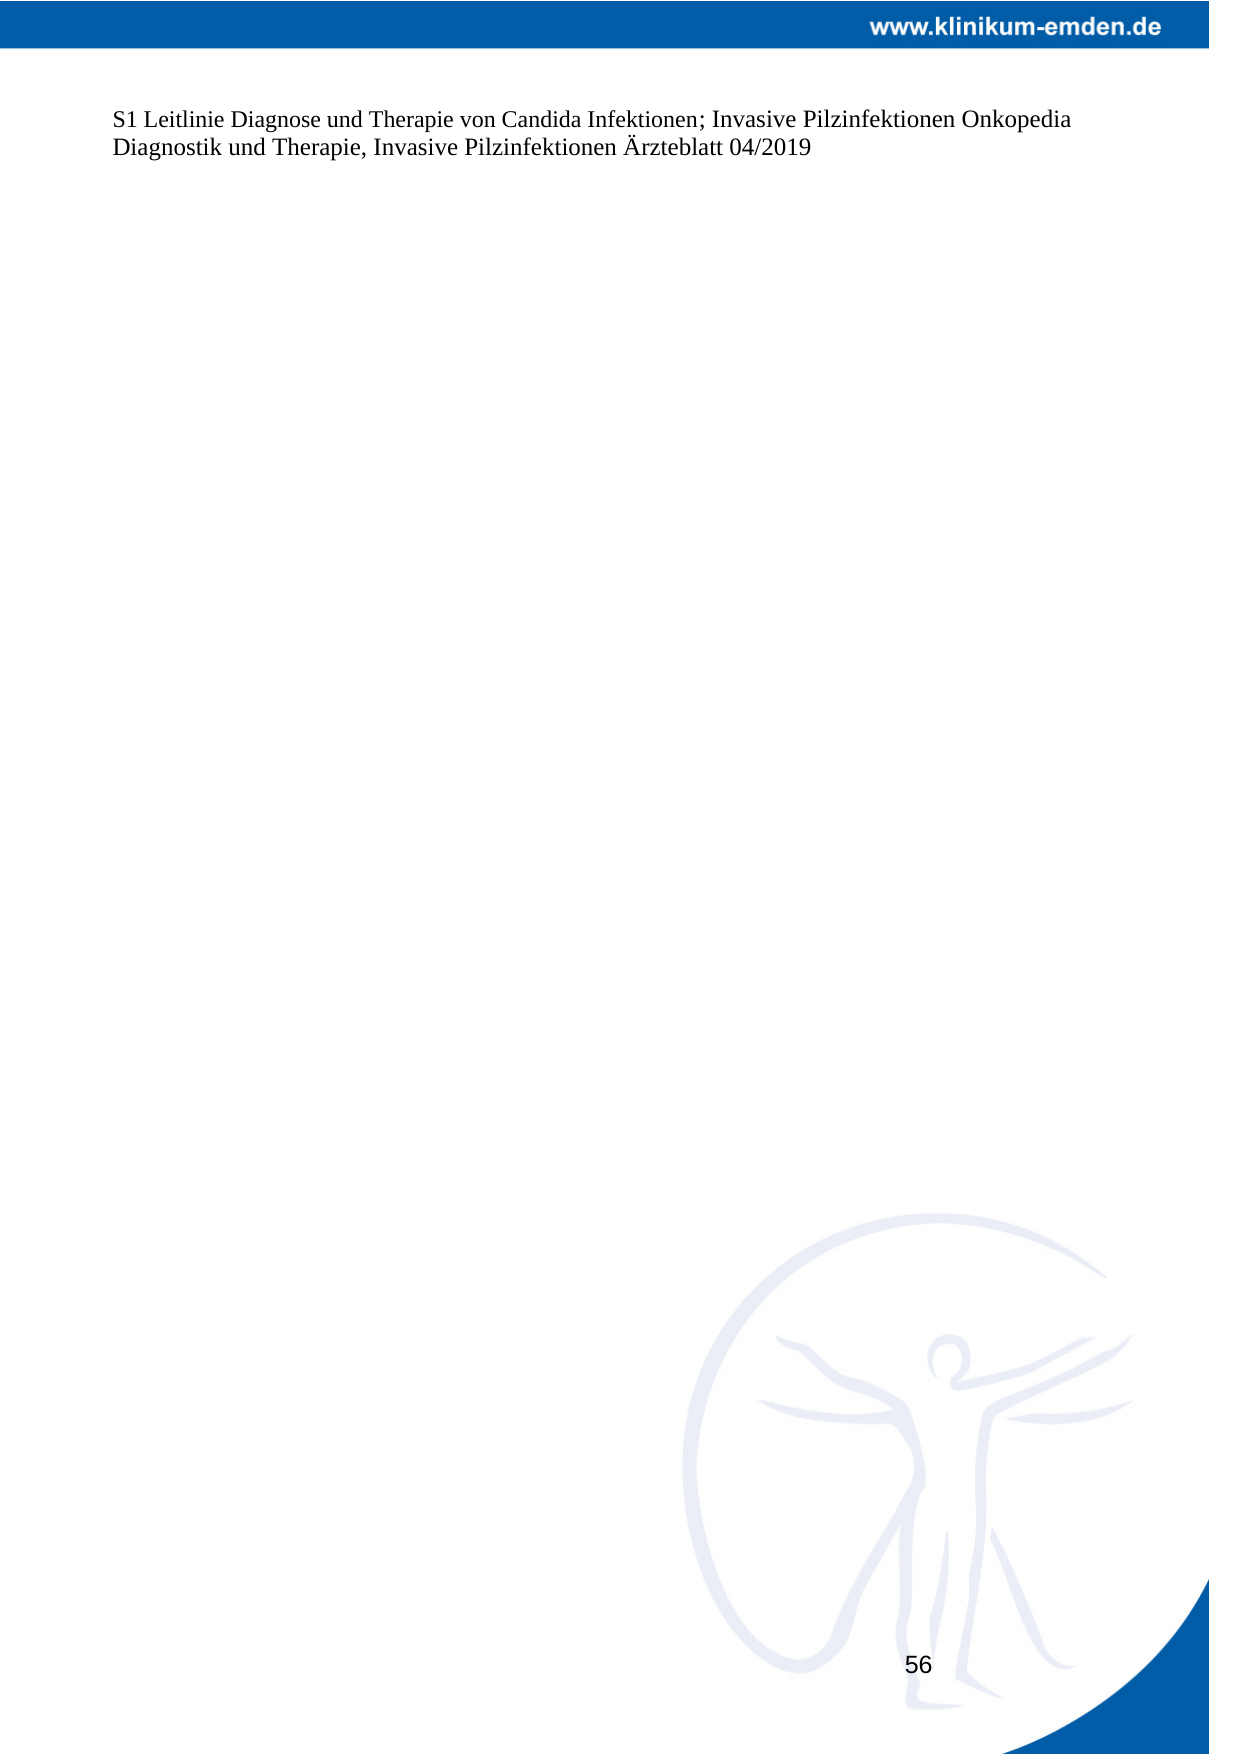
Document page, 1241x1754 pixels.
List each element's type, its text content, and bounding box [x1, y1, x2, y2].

text S1 Leitlinie Diagnose und Therapie von Candida Infektionen; Invasive Pilzinfektionen Onkopedia Diagnostik und Therapie, Invasive Pilzinfektionen Ärzteblatt 04/2019 [112, 104, 1157, 161]
picture [0, 1, 1209, 1754]
